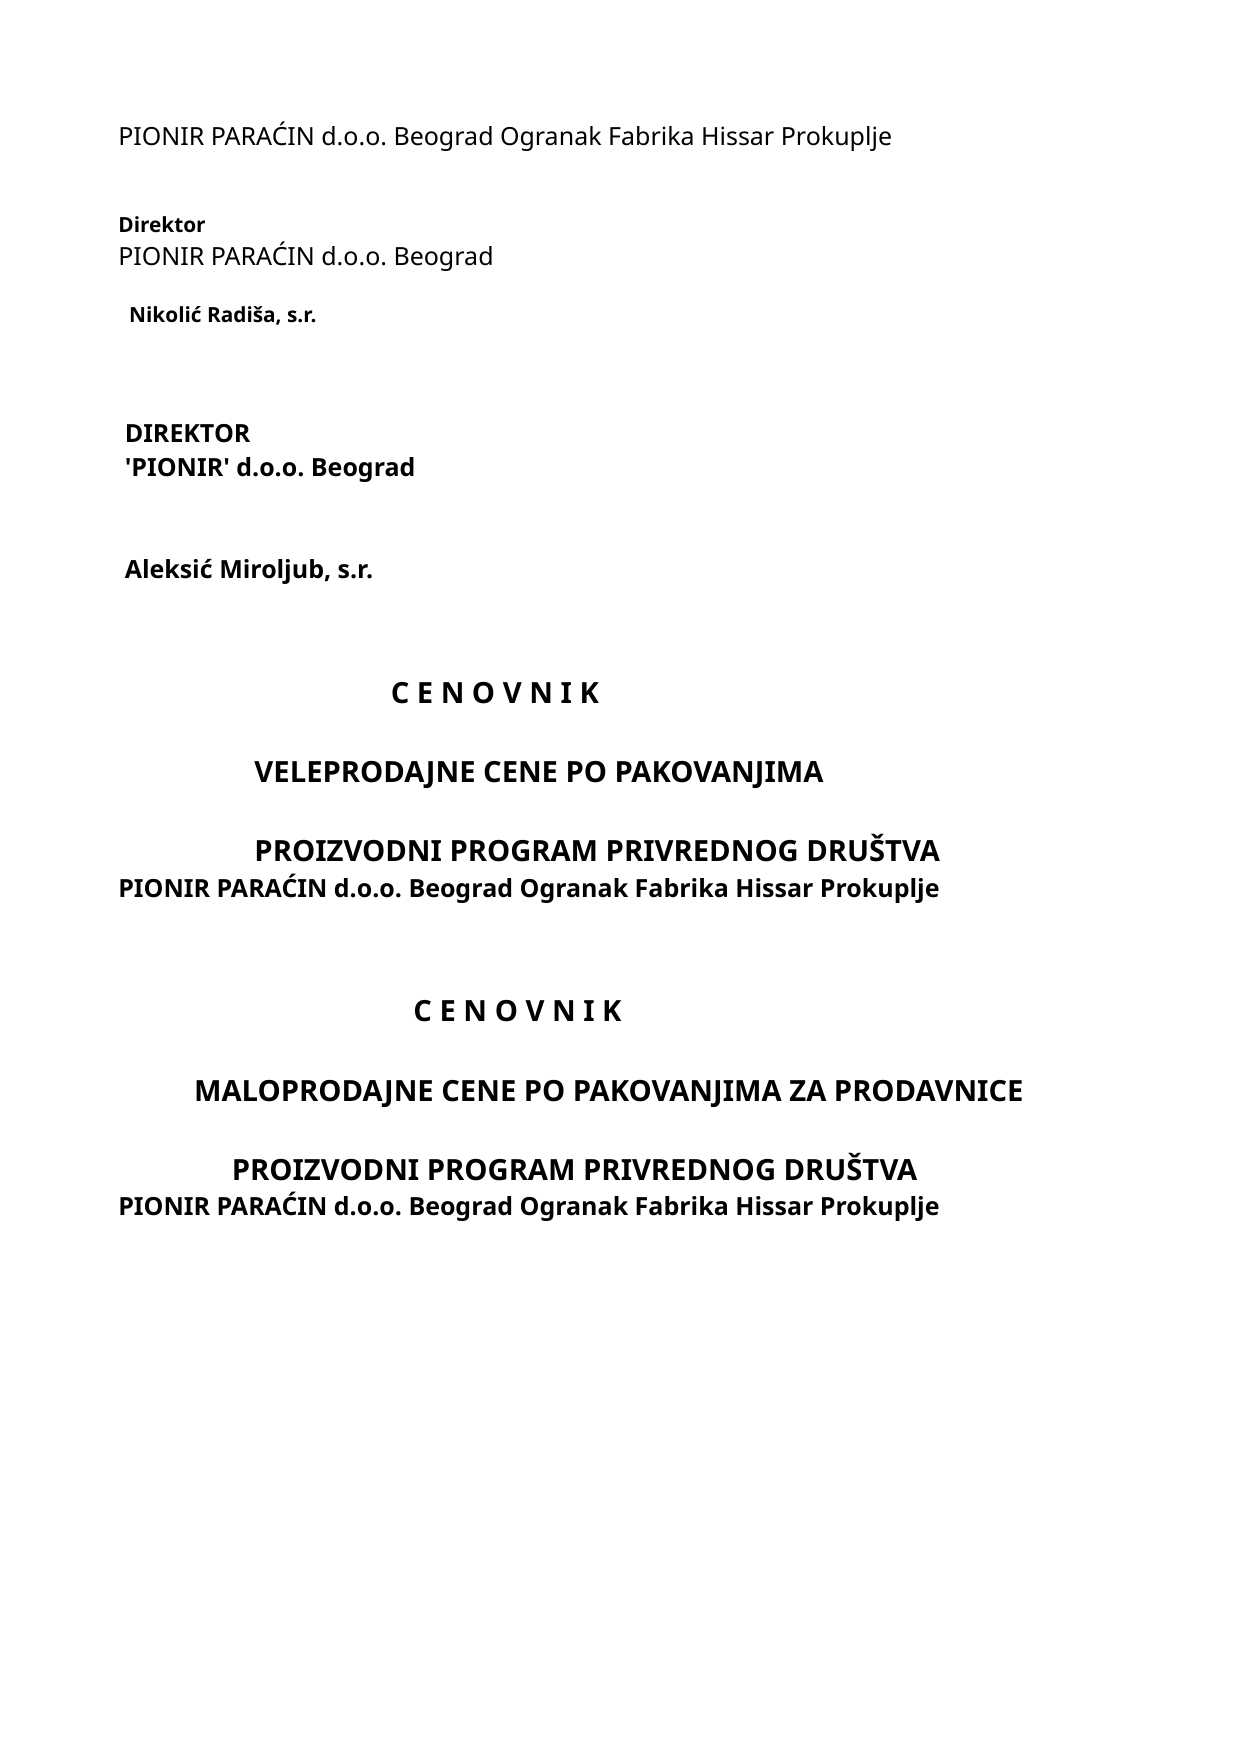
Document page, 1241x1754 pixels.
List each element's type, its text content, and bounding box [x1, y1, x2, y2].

text PROIZVODNI PROGRAM PRIVREDNOG DRUŠTVA PIONIR PARAĆIN d.o.o. Beograd Ogranak Fabrika Hissar Prokuplje [118, 831, 1122, 904]
text VELEPRODAJNE CENE PO PAKOVANJIMA [118, 751, 1122, 791]
text Nikolić Radiša, s.r. [118, 301, 1122, 329]
text MALOPRODAJNE CENE PO PAKOVANJIMA ZA PRODAVNICE [118, 1070, 1122, 1110]
text PIONIR PARAĆIN d.o.o. Beograd Ogranak Fabrika Hissar Prokuplje [118, 118, 1122, 152]
text 'PIONIR' d.o.o. Beograd [118, 449, 1122, 483]
text PIONIR PARAĆIN d.o.o. Beograd [118, 238, 1122, 272]
text Direktor [118, 210, 1122, 238]
text PROIZVODNI PROGRAM PRIVREDNOG DRUŠTVA PIONIR PARAĆIN d.o.o. Beograd Ogranak Fabrika Hissar Prokuplje [118, 1149, 1122, 1223]
text Aleksić Miroljub, s.r. [118, 552, 1122, 586]
text C E N O V N I K [118, 991, 1122, 1030]
text DIREKTOR [118, 415, 1122, 449]
text C E N O V N I K [118, 672, 1122, 712]
